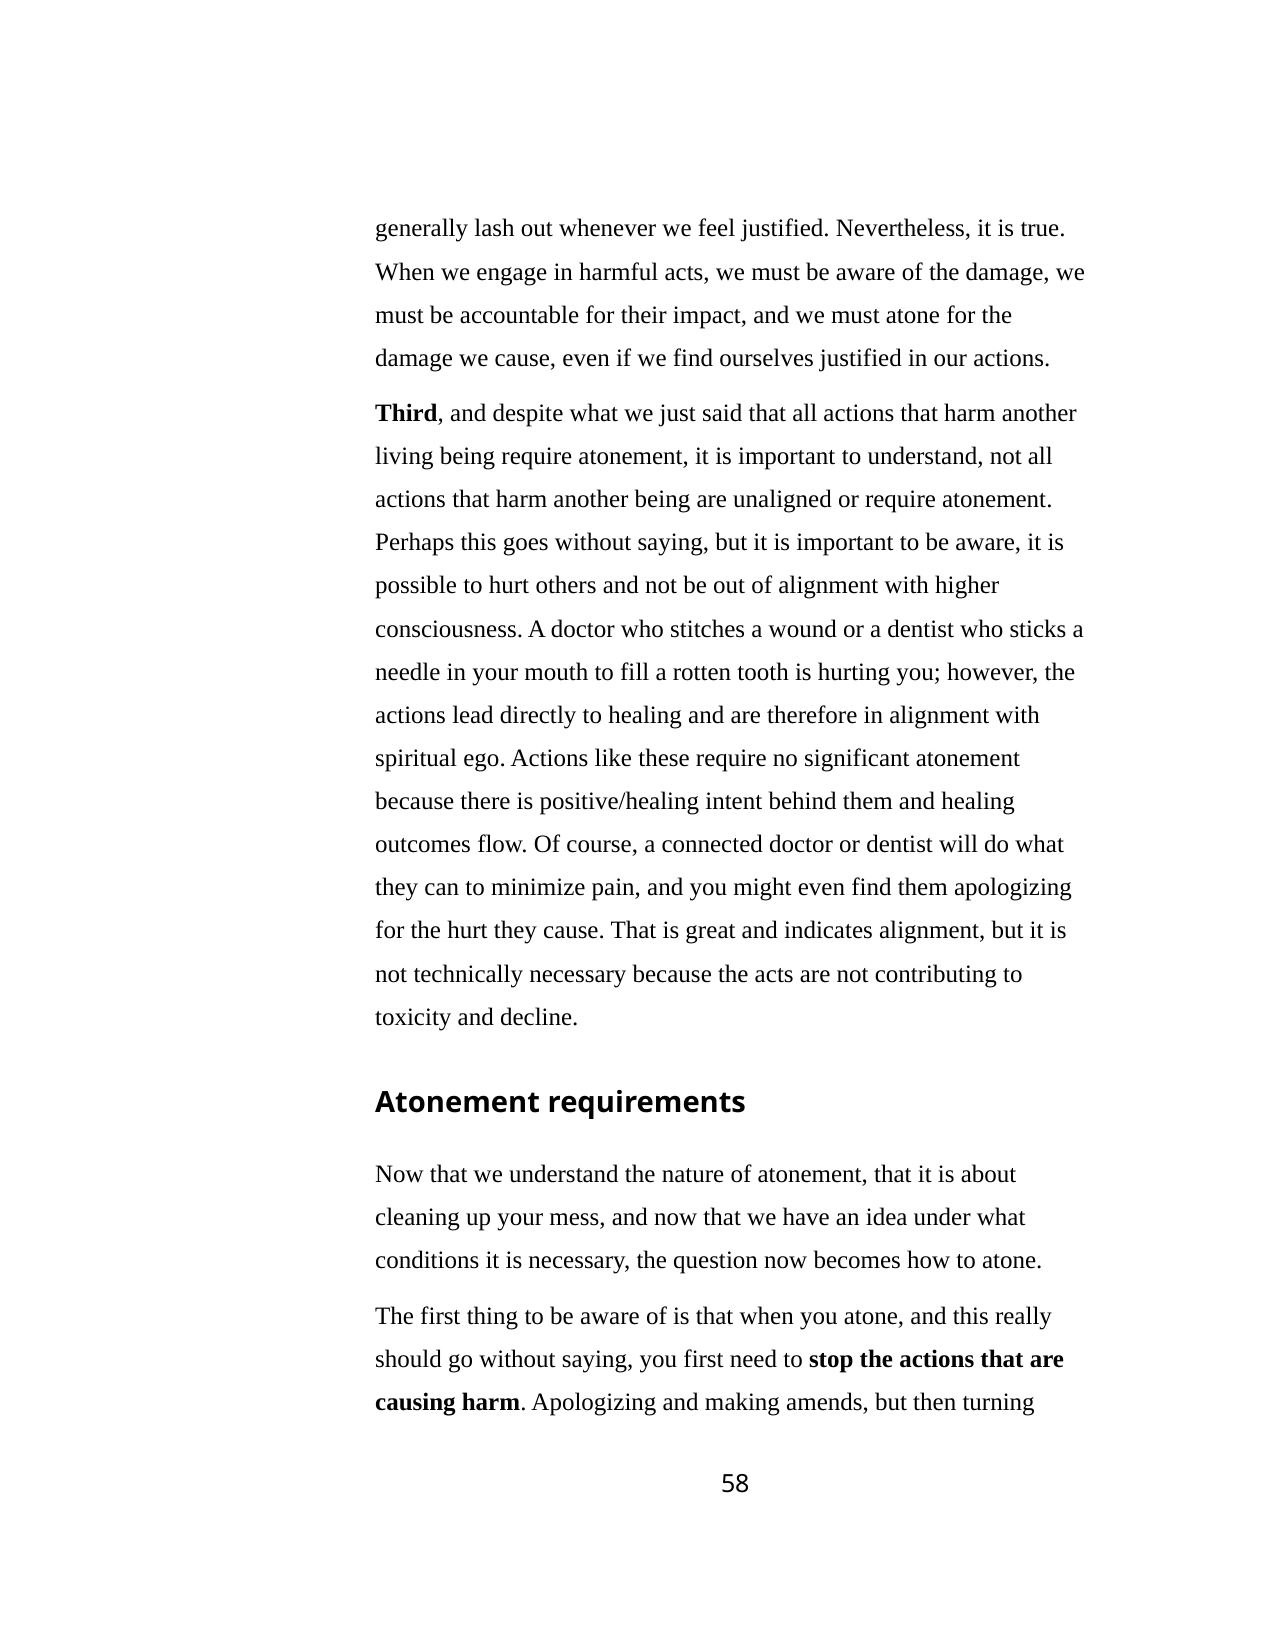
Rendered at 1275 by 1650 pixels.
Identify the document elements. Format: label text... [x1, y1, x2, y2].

text The first thing to be aware of is that when you atone, and this really should go without saying, you first need to stop the actions that are causing harm. Apologizing and making amends, but then turning [375, 1301, 1095, 1416]
subtitle Atonement requirements [375, 1081, 1095, 1121]
text Now that we understand the nature of atonement, that it is about cleaning up your mess, and now that we have an idea under what conditions it is necessary, the question now becomes how to atone. [375, 1159, 1095, 1274]
text generally lash out whenever we feel justified. Nevertheless, it is true. When we engage in harmful acts, we must be aware of the damage, we must be accountable for their impact, and we must atone for the damage we cause, even if we find ourselves justified in our actions. [375, 213, 1095, 372]
text Third, and despite what we just said that all actions that harm another living being require atonement, it is important to understand, not all actions that harm another being are unaligned or require atonement. Perhaps this goes without saying, but it is important to be aware, it is possible to hurt others and not be out of alignment with higher consciousness. A doctor who stitches a wound or a dentist who sticks a needle in your mouth to fill a rotten tooth is hurting you; however, the actions lead directly to healing and are therefore in alignment with spiritual ego. Actions like these require no significant atonement because there is positive/healing intent behind them and healing outcomes flow. Of course, a connected doctor or dentist will do what they can to minimize pain, and you might even find them apologizing for the hurt they cause. That is great and indicates alignment, but it is not technically necessary because the acts are not contributing to toxicity and decline. [375, 398, 1095, 1031]
